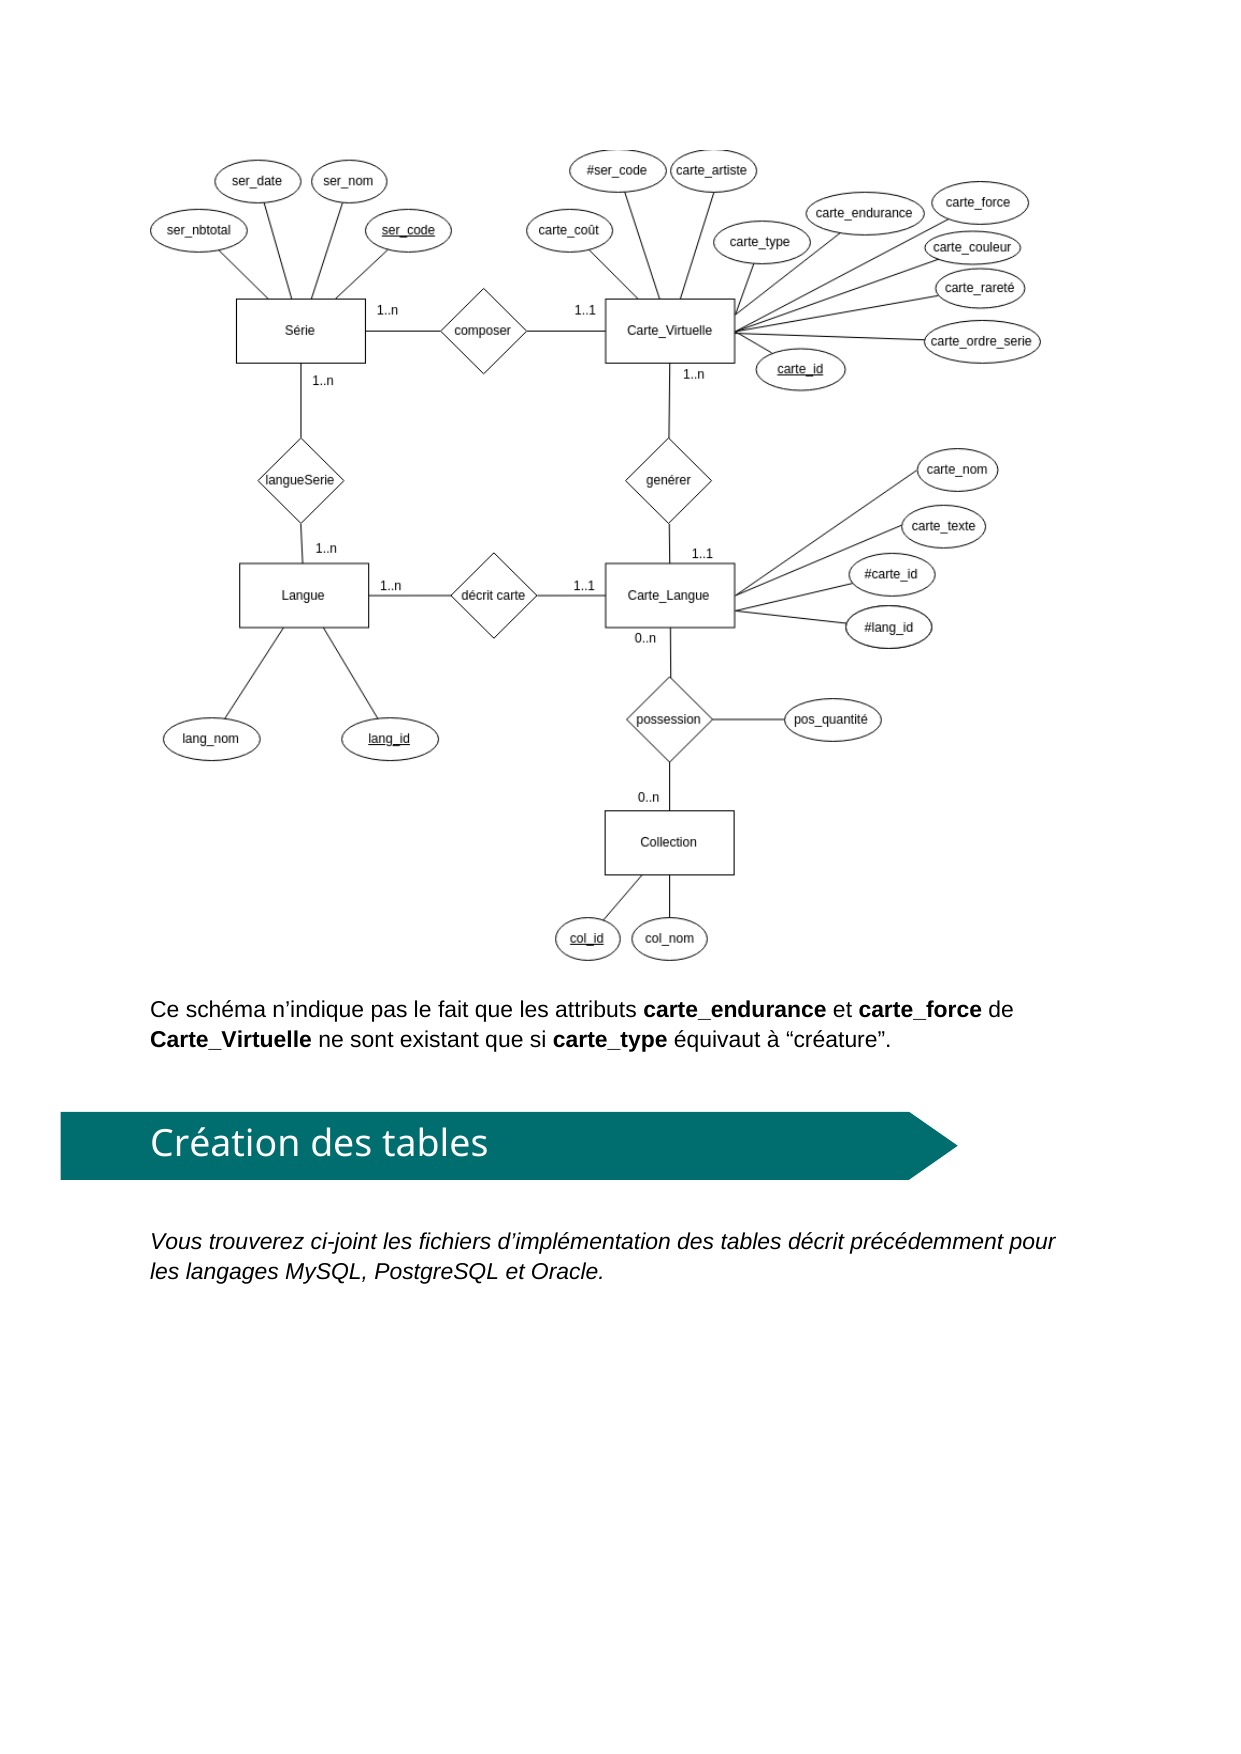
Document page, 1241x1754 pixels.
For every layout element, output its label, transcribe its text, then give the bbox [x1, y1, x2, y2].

text Vous trouverez ci-joint les fichiers d’implémentation des tables décrit précédemment pour les langages MySQL, PostgreSQL et Oracle. [150, 1228, 1090, 1284]
subtitle Création des tables [150, 1117, 1090, 1168]
text Ce schéma n’indique pas le fait que les attributs carte_endurance et carte_force de Carte_Virtuelle ne sont existant que si carte_type équivaut à “créature”. [150, 996, 1090, 1052]
picture [150, 150, 1041, 962]
